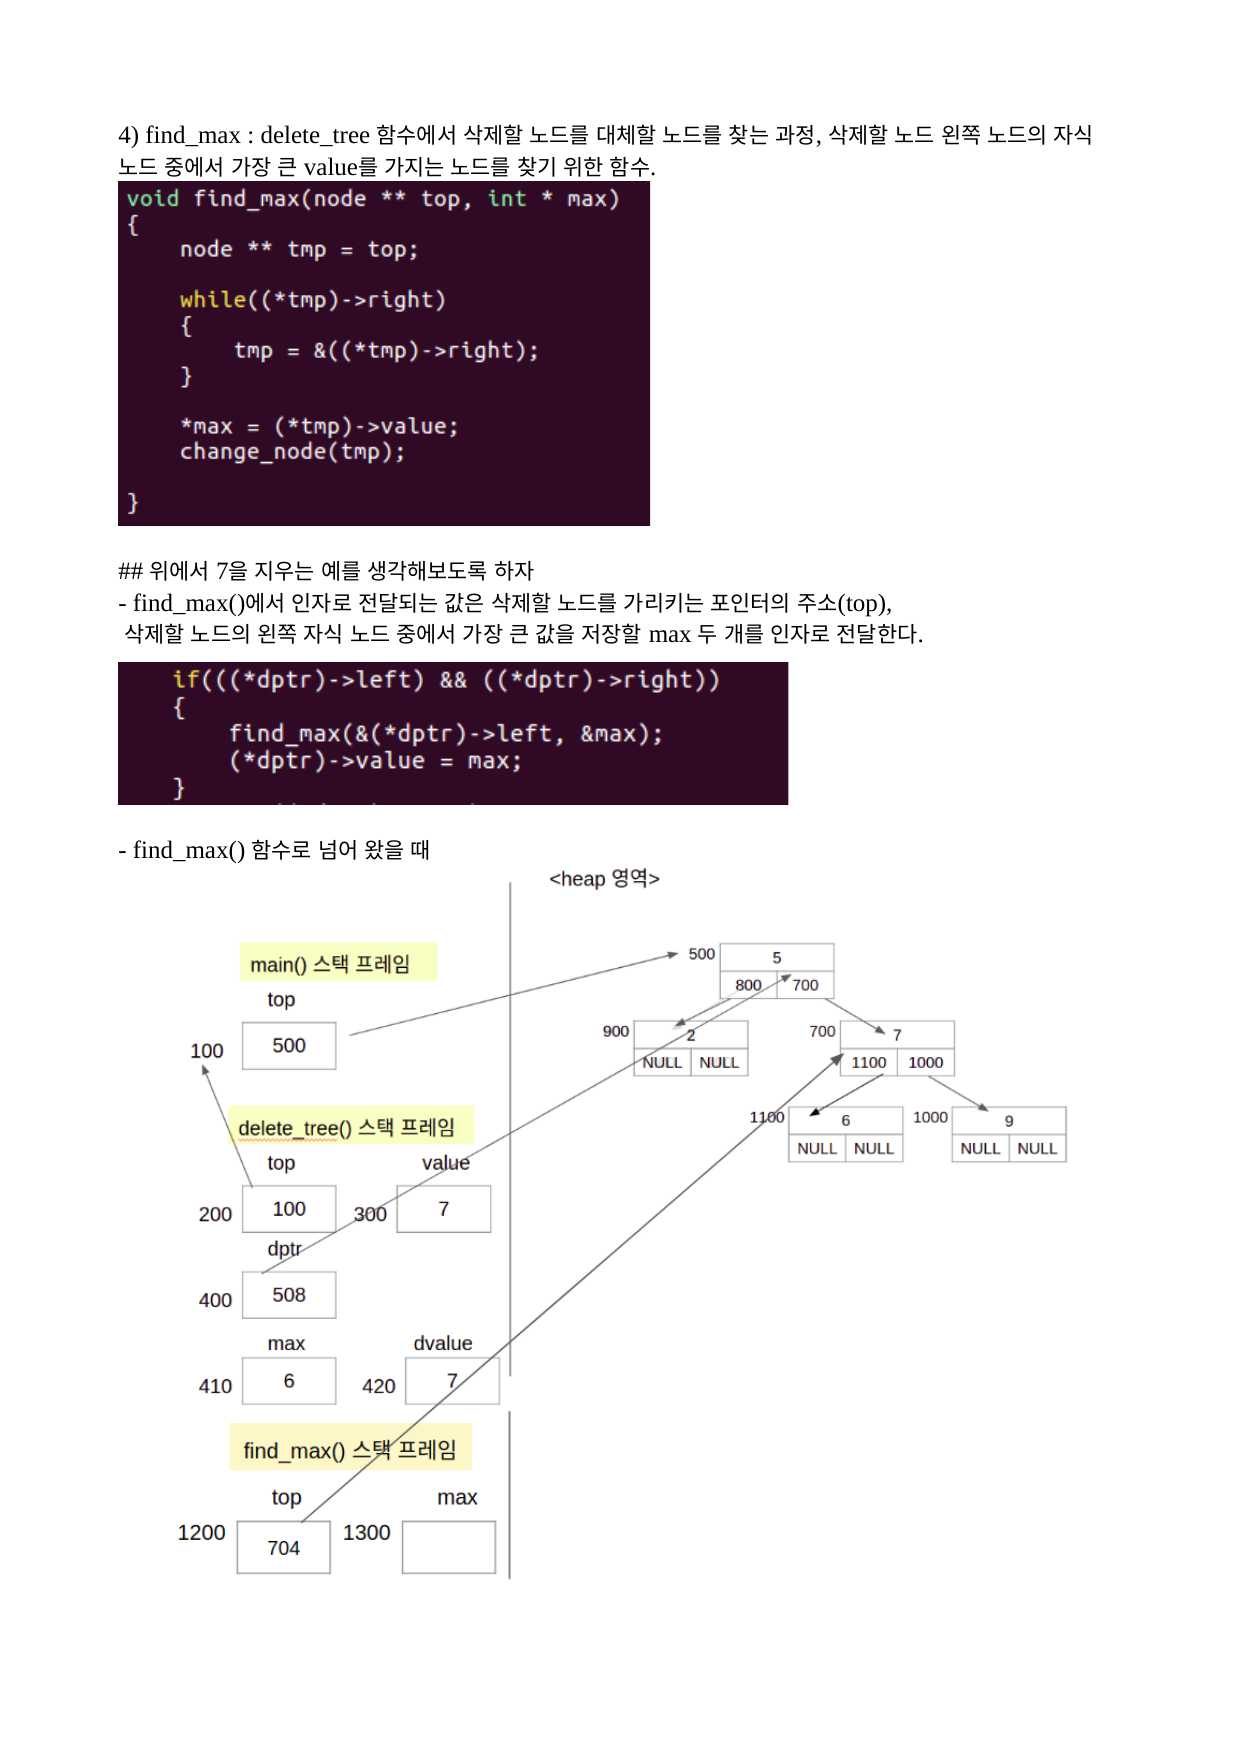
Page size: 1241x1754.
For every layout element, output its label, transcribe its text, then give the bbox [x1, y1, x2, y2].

picture [118, 662, 789, 805]
text ## 위에서 7을 지우는 예를 생각해보도록 하자 [118, 554, 1122, 586]
text - find_max() 함수로 넘어 왔을 때 [118, 833, 1122, 864]
picture [118, 181, 651, 526]
text - find_max()에서 인자로 전달되는 값은 삭제할 노드를 가리키는 포인터의 주소(top), [118, 586, 1122, 617]
text 4) find_max : delete_tree 함수에서 삭제할 노드를 대체할 노드를 찾는 과정, 삭제할 노드 왼쪽 노드의 자식 노드 중에서 가장 큰 value를 가지는 노드를 찾기 위한 함수. [118, 118, 1122, 181]
picture [153, 864, 1087, 1585]
text 삭제할 노드의 왼쪽 자식 노드 중에서 가장 큰 값을 저장할 max 두 개를 인자로 전달한다. [118, 617, 1122, 649]
